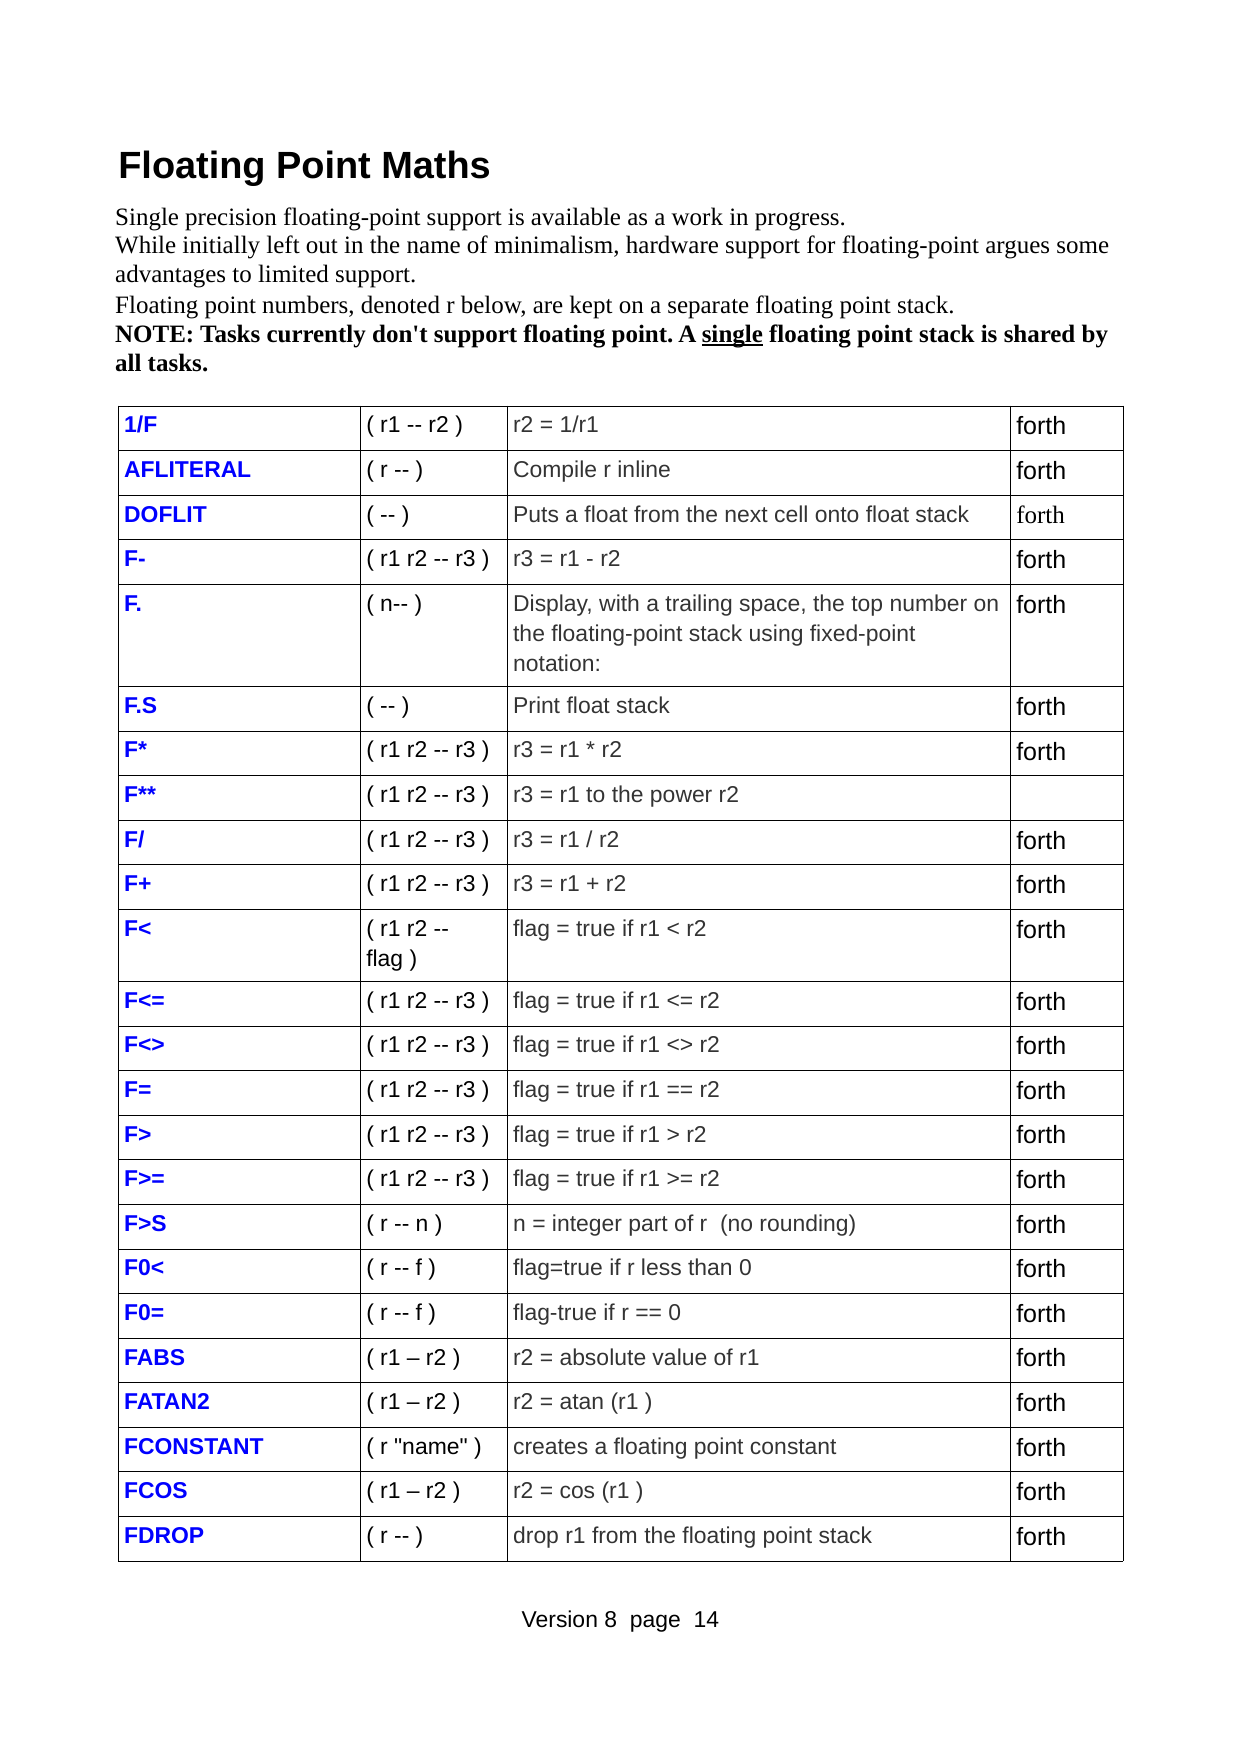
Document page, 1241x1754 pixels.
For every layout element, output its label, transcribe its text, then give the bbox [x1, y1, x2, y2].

table_cell F> [119, 1116, 360, 1159]
table_cell r3 = r1 / r2 [508, 821, 1010, 864]
table_cell ( r1 r2 -- r3 ) [361, 821, 507, 864]
table_cell ( r -- ) [361, 451, 507, 495]
table_cell flag = true if r1 <= r2 [508, 982, 1010, 1026]
table_cell forth [1011, 1250, 1123, 1293]
table_header ( r1 -- r2 ) [361, 407, 507, 450]
table_cell F.S [119, 687, 360, 731]
table_cell Puts a float from the next cell onto float stack [508, 496, 1010, 539]
table_cell forth [1011, 585, 1123, 686]
table_cell F< [119, 910, 360, 981]
table_cell r2 = cos (r1 ) [508, 1472, 1010, 1516]
table_cell ( r1 r2 -- r3 ) [361, 1160, 507, 1204]
table_cell n = integer part of r (no rounding) [508, 1205, 1010, 1248]
table_cell ( r -- f ) [361, 1250, 507, 1293]
table_cell r2 = absolute value of r1 [508, 1339, 1010, 1382]
table_cell ( r1 – r2 ) [361, 1383, 507, 1427]
table_cell FATAN2 [119, 1383, 360, 1427]
table_cell forth [1011, 1116, 1123, 1159]
table_cell r3 = r1 to the power r2 [508, 776, 1010, 820]
table_cell r2 = atan (r1 ) [508, 1383, 1010, 1427]
table_cell flag = true if r1 <> r2 [508, 1027, 1010, 1070]
table_cell ( r -- n ) [361, 1205, 507, 1248]
table_cell ( r1 r2 -- r3 ) [361, 1027, 507, 1070]
table_cell forth [1011, 732, 1123, 775]
table_cell F- [119, 540, 360, 584]
table_cell ( r -- ) [361, 1517, 507, 1561]
table_cell Compile r inline [508, 451, 1010, 495]
table_cell F* [119, 732, 360, 775]
table_cell forth [1011, 1071, 1123, 1115]
table_cell ( r1 r2 -- r3 ) [361, 1071, 507, 1115]
table_cell flag = true if r1 >= r2 [508, 1160, 1010, 1204]
table_cell forth [1011, 1428, 1123, 1471]
table_cell ( r1 r2 -- flag ) [361, 910, 507, 981]
table_cell forth [1011, 1472, 1123, 1516]
table_cell F0< [119, 1250, 360, 1293]
table_cell flag = true if r1 == r2 [508, 1071, 1010, 1115]
table_cell [1011, 776, 1123, 820]
table_cell forth [1011, 1160, 1123, 1204]
table_cell forth [1011, 1339, 1123, 1382]
table_cell F/ [119, 821, 360, 864]
table_cell AFLITERAL [119, 451, 360, 495]
table_cell forth [1011, 540, 1123, 584]
table_cell flag = true if r1 > r2 [508, 1116, 1010, 1159]
table_cell forth [1011, 687, 1123, 731]
table_cell forth [1011, 982, 1123, 1026]
table_cell forth [1011, 1205, 1123, 1248]
table_cell ( -- ) [361, 496, 507, 539]
table_cell ( r1 r2 -- r3 ) [361, 982, 507, 1026]
table_cell flag = true if r1 < r2 [508, 910, 1010, 981]
table_cell ( r1 r2 -- r3 ) [361, 776, 507, 820]
table_cell forth [1011, 821, 1123, 864]
table_cell FCONSTANT [119, 1428, 360, 1471]
table_cell ( r1 r2 -- r3 ) [361, 540, 507, 584]
table_header r2 = 1/r1 [508, 407, 1010, 450]
table_cell F<= [119, 982, 360, 1026]
table_cell F= [119, 1071, 360, 1115]
table_cell creates a floating point constant [508, 1428, 1010, 1471]
table_cell r3 = r1 - r2 [508, 540, 1010, 584]
table_cell forth [1011, 1383, 1123, 1427]
table_cell While initially left out in the name of minimalism, hardware support for floating-point argues some advantages to limited support. [112, 231, 1121, 288]
table_cell NOTE: Tasks currently don't support floating point. A single floating point stack is shared by all tasks. [112, 319, 1121, 377]
table_cell flag=true if r less than 0 [508, 1250, 1010, 1293]
table_cell r3 = r1 * r2 [508, 732, 1010, 775]
table_header 1/F [119, 407, 360, 450]
table_cell ( r "name" ) [361, 1428, 507, 1471]
table_cell forth [1011, 865, 1123, 909]
table_cell ( r1 r2 -- r3 ) [361, 865, 507, 909]
table_cell F>= [119, 1160, 360, 1204]
table_cell F0= [119, 1294, 360, 1338]
table_cell Floating point numbers, denoted r below, are kept on a separate floating point stack. [112, 288, 1121, 319]
table_cell forth [1011, 1294, 1123, 1338]
table_cell FCOS [119, 1472, 360, 1516]
table_header Single precision floating-point support is available as a work in progress. [112, 199, 1121, 231]
table_cell FDROP [119, 1517, 360, 1561]
table_cell flag-true if r == 0 [508, 1294, 1010, 1338]
table_cell ( r1 – r2 ) [361, 1339, 507, 1382]
table_cell ( n-- ) [361, 585, 507, 686]
table_header forth [1011, 407, 1123, 450]
table_cell Display, with a trailing space, the top number on the floating-point stack using fixed-point notation: [508, 585, 1010, 686]
table_cell F** [119, 776, 360, 820]
table_cell ( -- ) [361, 687, 507, 731]
table_cell r3 = r1 + r2 [508, 865, 1010, 909]
subtitle Floating Point Maths [118, 143, 1122, 187]
table_cell drop r1 from the floating point stack [508, 1517, 1010, 1561]
table_cell F>S [119, 1205, 360, 1248]
table_cell F+ [119, 865, 360, 909]
table_cell forth [1011, 1027, 1123, 1070]
table_cell forth [1011, 1517, 1123, 1561]
table_cell DOFLIT [119, 496, 360, 539]
table_cell forth [1011, 910, 1123, 981]
table_cell forth [1011, 496, 1123, 539]
table_cell Print float stack [508, 687, 1010, 731]
table_cell ( r1 r2 -- r3 ) [361, 1116, 507, 1159]
table_cell F<> [119, 1027, 360, 1070]
table_cell ( r -- f ) [361, 1294, 507, 1338]
table_cell F. [119, 585, 360, 686]
table_cell ( r1 – r2 ) [361, 1472, 507, 1516]
table_cell FABS [119, 1339, 360, 1382]
table_cell forth [1011, 451, 1123, 495]
table_cell ( r1 r2 -- r3 ) [361, 732, 507, 775]
